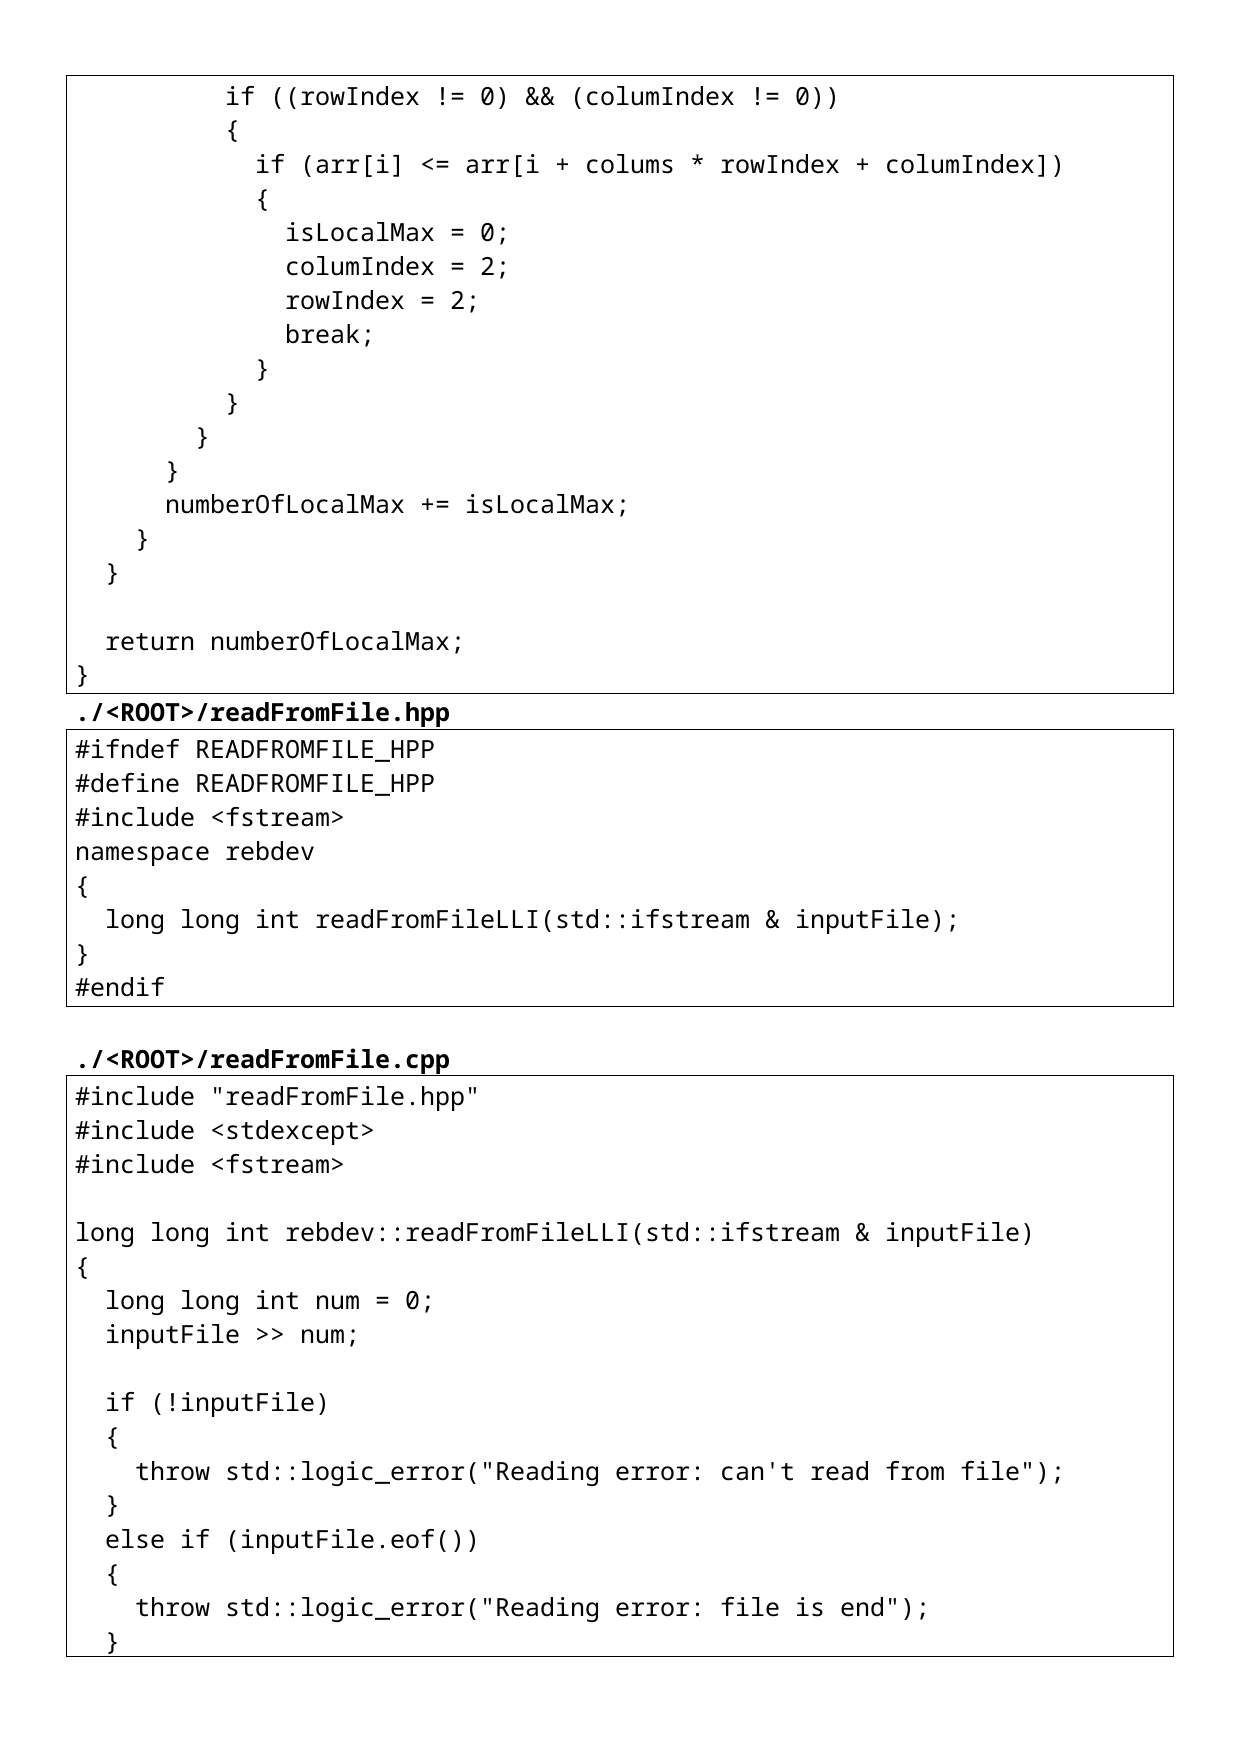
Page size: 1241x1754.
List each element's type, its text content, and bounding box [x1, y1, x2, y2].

text #include <fstream> [75, 800, 1165, 834]
text #include <stdexcept> [75, 1112, 1165, 1147]
text return numberOfLocalMax; [75, 623, 1165, 654]
text } [75, 936, 1165, 967]
text ./<ROOT>/readFromFile.hpp [75, 694, 1165, 728]
text long long int num = 0; [75, 1283, 1165, 1317]
text if ((rowIndex != 0) && (columIndex != 0)) [67, 76, 1173, 112]
text #include <fstream> [75, 1147, 1165, 1181]
text ./<ROOT>/readFromFile.cpp [75, 1041, 1165, 1075]
text #ifndef READFROMFILE_HPP [67, 730, 1173, 766]
text } [75, 385, 1165, 419]
text numberOfLocalMax += isLocalMax; [75, 487, 1165, 521]
text } [75, 419, 1165, 453]
text } [75, 555, 1165, 589]
text { [75, 868, 1165, 902]
text { [75, 1555, 1165, 1589]
text #include "readFromFile.hpp" [67, 1076, 1173, 1112]
text { [75, 112, 1165, 146]
text if (!inputFile) [75, 1385, 1165, 1419]
text break; [75, 317, 1165, 351]
text } [67, 654, 1173, 693]
text } [75, 453, 1165, 487]
text columIndex = 2; [75, 248, 1165, 282]
text #define READFROMFILE_HPP [75, 766, 1165, 800]
text { [75, 180, 1165, 214]
text long long int rebdev::readFromFileLLI(std::ifstream & inputFile) [75, 1215, 1165, 1249]
text #endif [67, 967, 1173, 1006]
text inputFile >> num; [75, 1317, 1165, 1351]
text } [75, 351, 1165, 385]
text rowIndex = 2; [75, 282, 1165, 317]
text } [75, 521, 1165, 555]
text long long int readFromFileLLI(std::ifstream & inputFile); [75, 902, 1165, 936]
text throw std::logic_error("Reading error: can't read from file"); [75, 1453, 1165, 1487]
text namespace rebdev [75, 834, 1165, 868]
text throw std::logic_error("Reading error: file is end"); [75, 1589, 1165, 1623]
text } [75, 1623, 1165, 1656]
text isLocalMax = 0; [75, 214, 1165, 248]
text { [75, 1419, 1165, 1453]
text { [75, 1249, 1165, 1283]
text } [75, 1487, 1165, 1521]
text else if (inputFile.eof()) [75, 1521, 1165, 1555]
text if (arr[i] <= arr[i + colums * rowIndex + columIndex]) [75, 146, 1165, 180]
